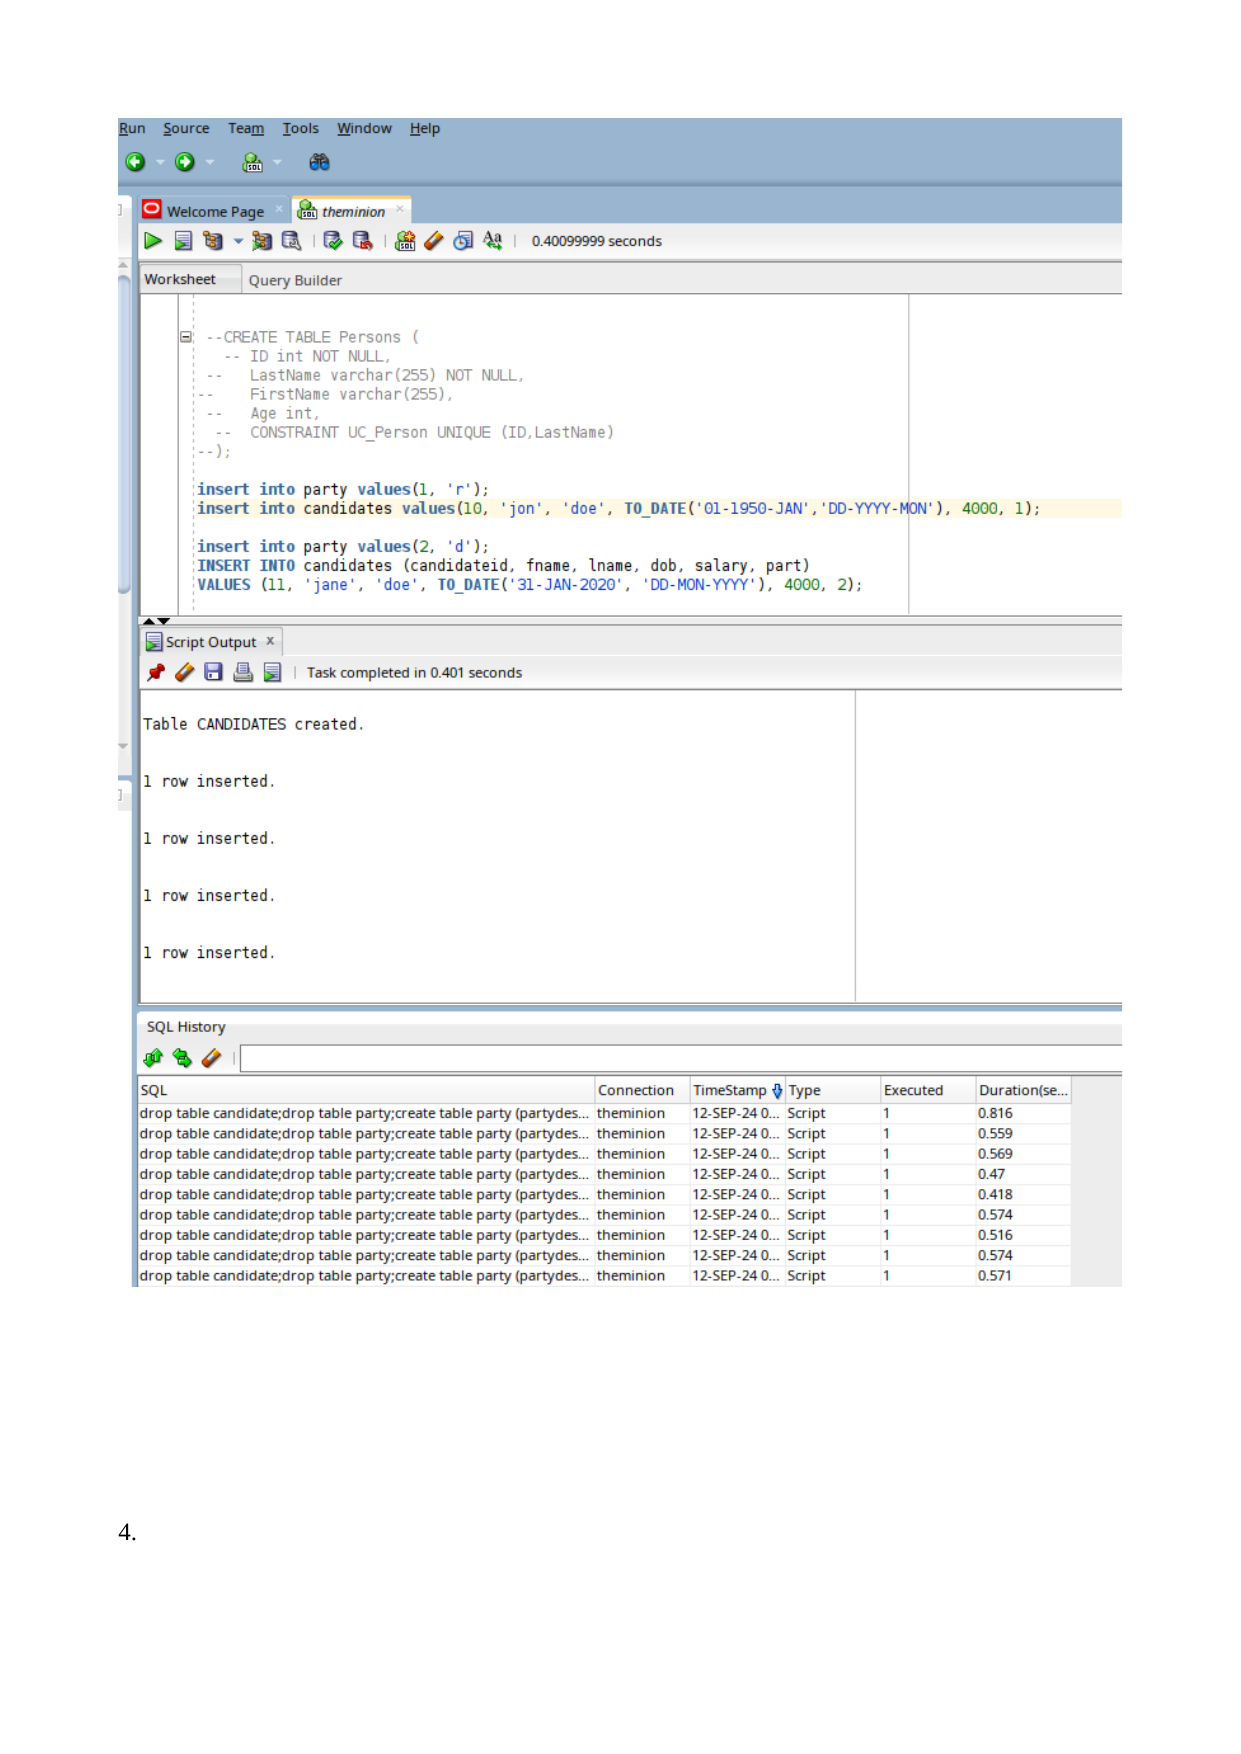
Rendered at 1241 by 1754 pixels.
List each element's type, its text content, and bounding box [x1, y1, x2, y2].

picture [118, 118, 1123, 1287]
text 4. [118, 1517, 1122, 1546]
